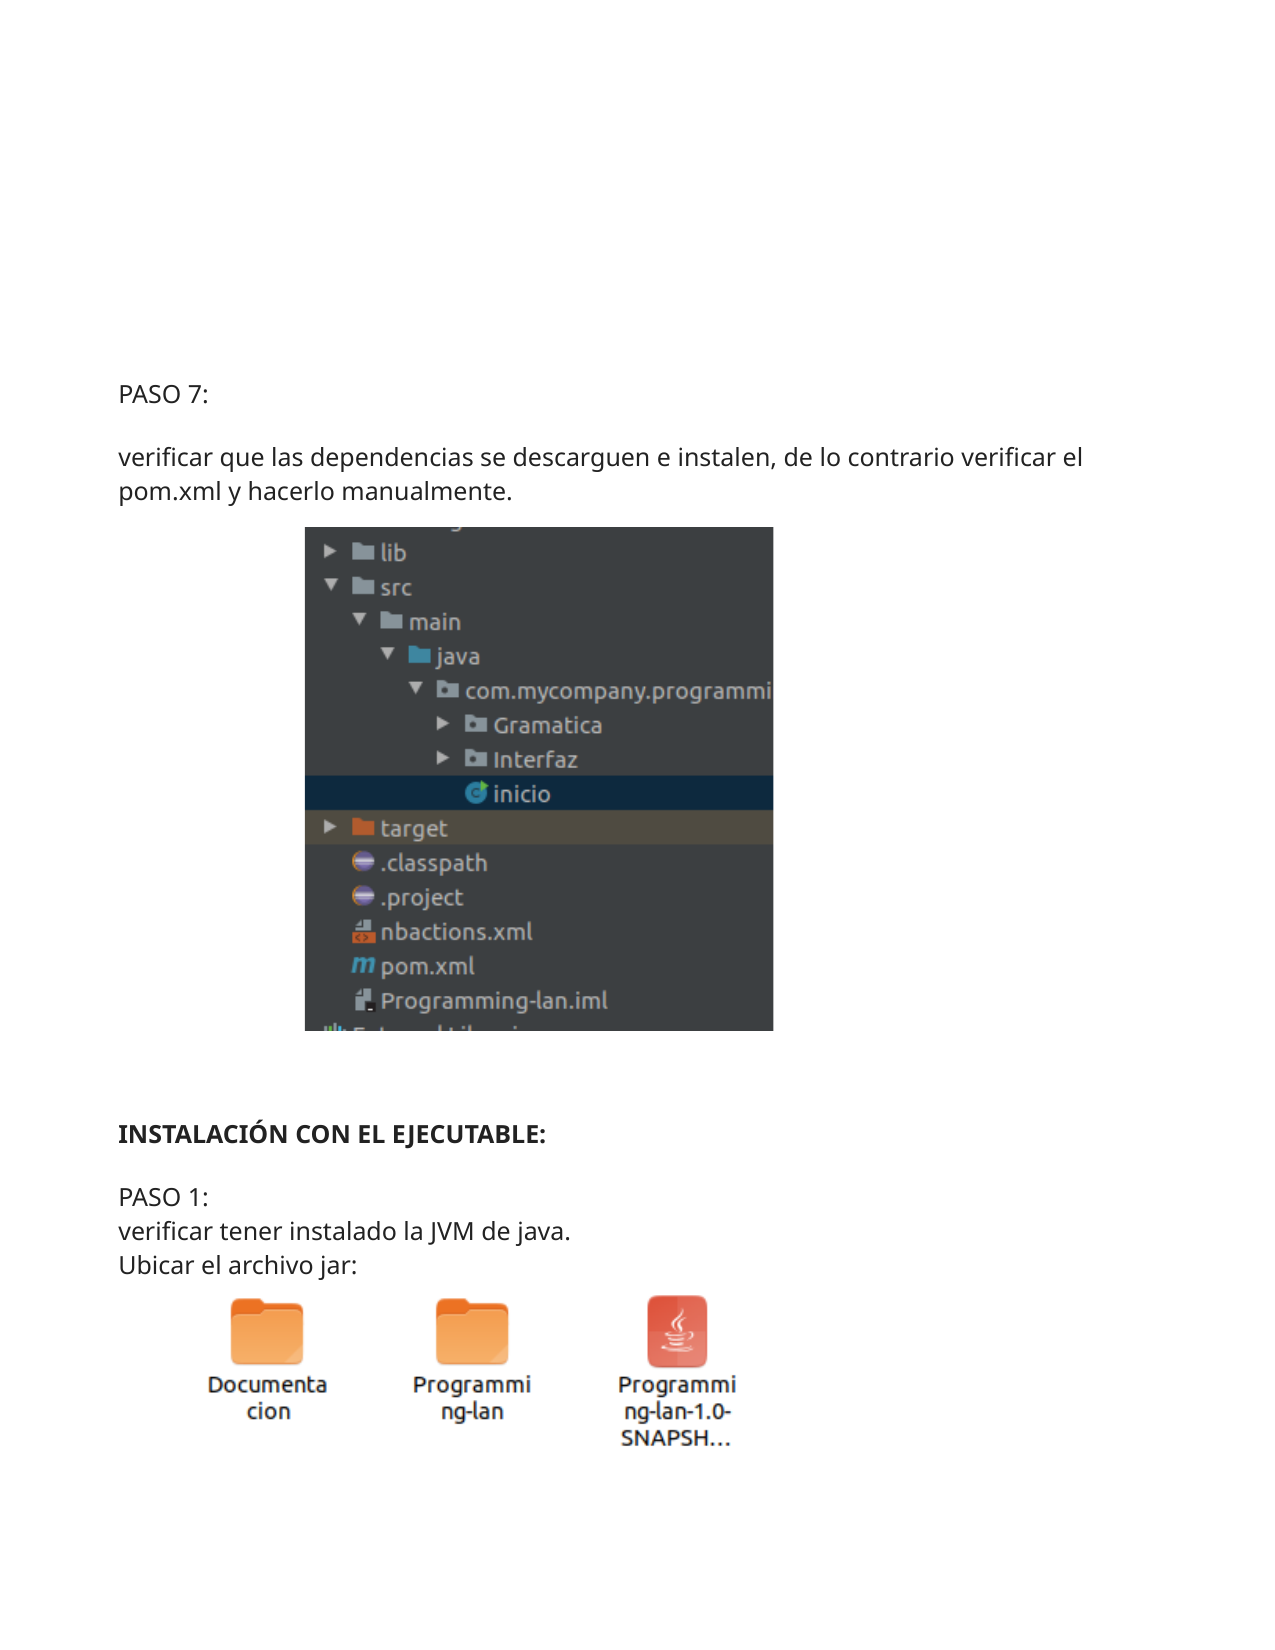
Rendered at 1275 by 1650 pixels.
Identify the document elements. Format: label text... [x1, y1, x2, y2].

text verificar que las dependencias se descarguen e instalen, de lo contrario verificar el pom.xml y hacerlo manualmente. [118, 440, 1157, 508]
text PASO 1: [118, 1180, 1157, 1214]
picture [304, 527, 774, 1031]
text Ubicar el archivo jar: [118, 1248, 1157, 1282]
text verificar tener instalado la JVM de java. [118, 1214, 1157, 1248]
text INSTALACIÓN CON EL EJECUTABLE: [118, 1117, 1157, 1151]
text PASO 7: [118, 377, 1157, 411]
picture [203, 1294, 922, 1573]
